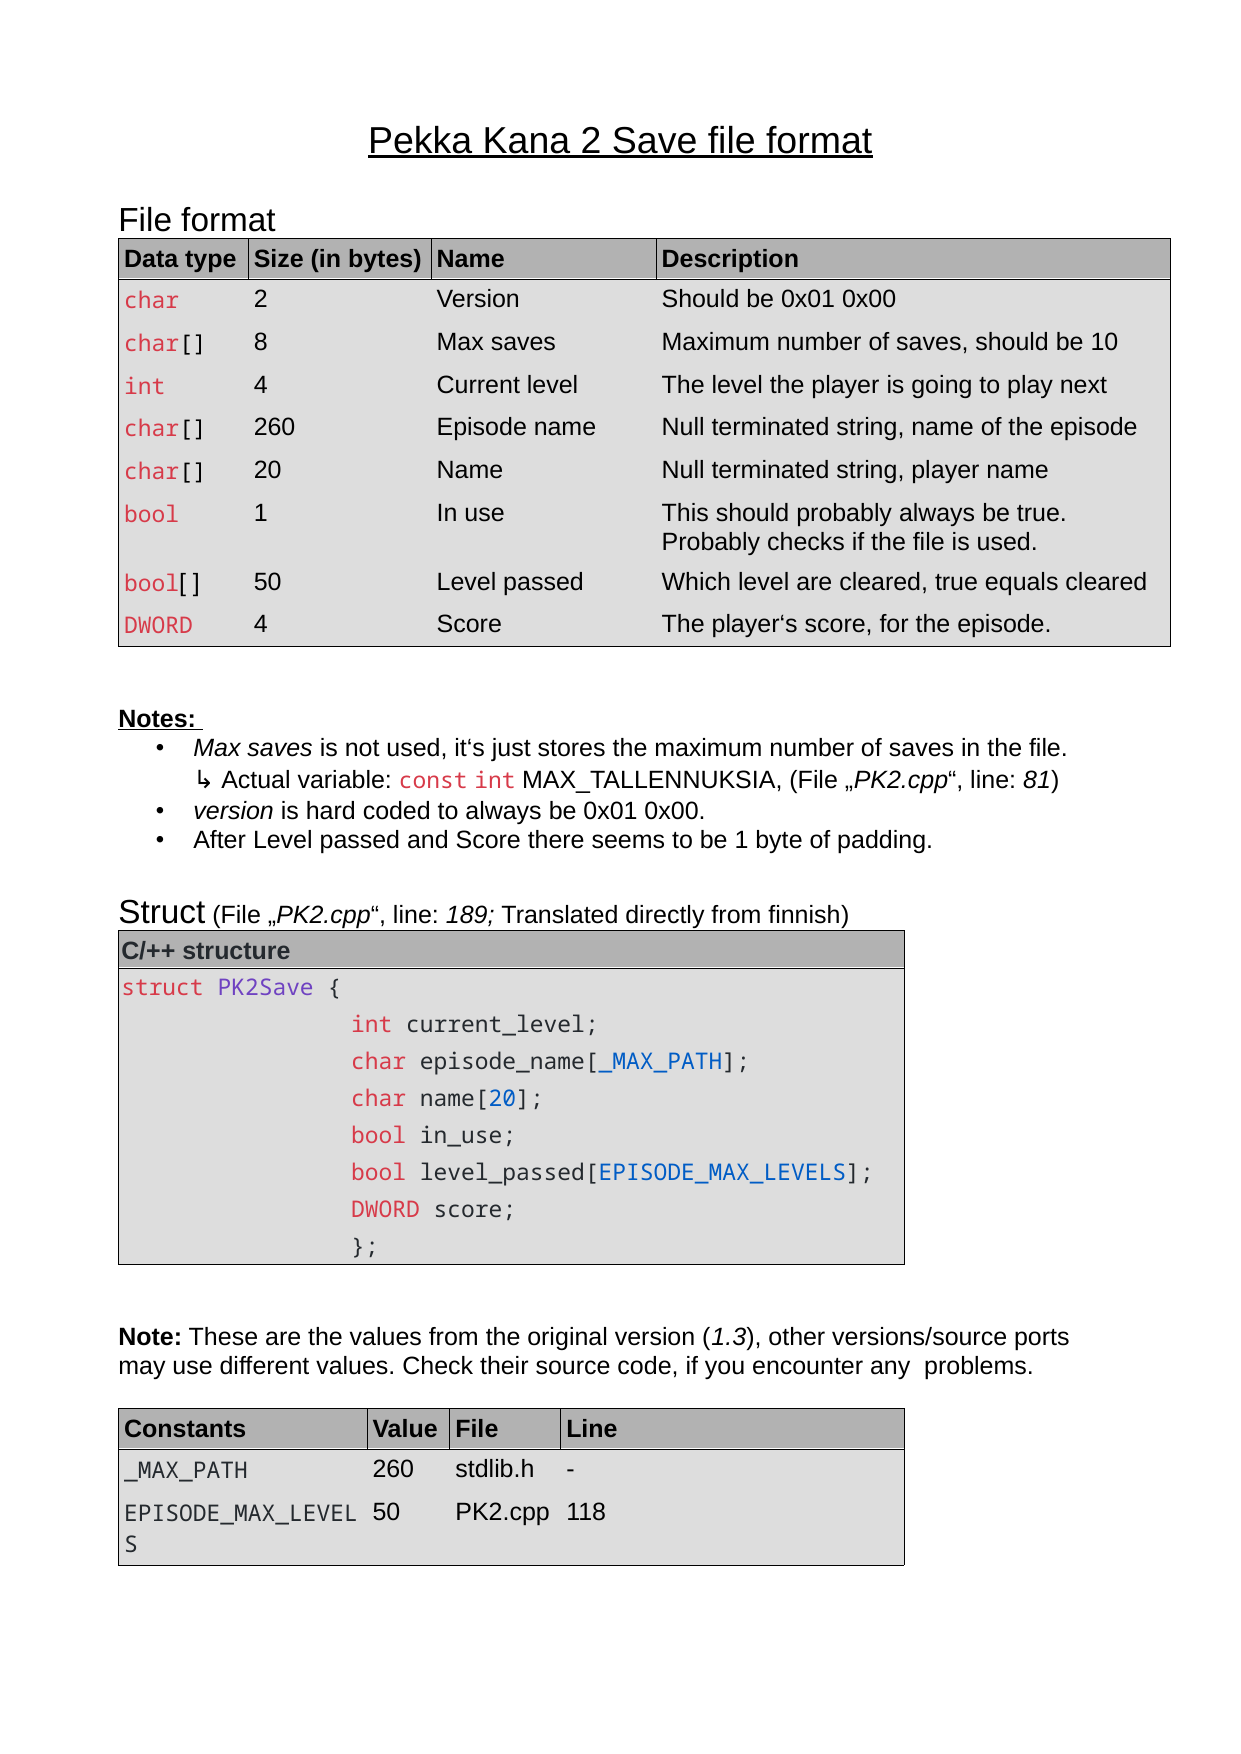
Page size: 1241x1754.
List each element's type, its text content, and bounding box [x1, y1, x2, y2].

table_cell char [119, 280, 248, 321]
table_cell DWORD score; [348, 1190, 904, 1227]
table_cell 8 [248, 321, 431, 364]
table_cell Current level [431, 364, 656, 407]
table_cell Level passed [431, 561, 656, 604]
table_cell Max saves [431, 321, 656, 364]
table_cell In use [431, 492, 656, 561]
table_cell 20 [248, 449, 431, 492]
table_cell Null terminated string, player name [656, 449, 1170, 492]
table_cell Should be 0x01 0x00 [656, 280, 1170, 321]
table_cell }; [348, 1227, 904, 1264]
table_header C/++ structure [119, 931, 348, 967]
table_cell Which level are cleared, true equals cleared [656, 561, 1170, 604]
table_cell The level the player is going to play next [656, 364, 1170, 407]
table_cell PK2.cpp [449, 1491, 560, 1565]
table_cell 260 [367, 1450, 449, 1491]
list version is hard coded to always be 0x01 0x00. [156, 796, 1122, 824]
table_cell [119, 1042, 348, 1079]
table_cell char episode_name[_MAX_PATH]; [348, 1042, 904, 1079]
table_cell [119, 1190, 348, 1227]
table_cell Name [431, 449, 656, 492]
table_cell [348, 969, 904, 1005]
table_cell 50 [248, 561, 431, 604]
table_cell int current_level; [348, 1005, 904, 1042]
table_cell char[] [119, 449, 248, 492]
text Note: These are the values from the original version (1.3), other versions/source ports may use different values. Check their source code, if you encounter any problems. [118, 1322, 1122, 1379]
table_cell 4 [248, 364, 431, 407]
table_cell [119, 1005, 348, 1042]
table_cell [119, 1079, 348, 1116]
table_cell char name[20]; [348, 1079, 904, 1116]
table_cell 118 [560, 1491, 904, 1565]
text File format [118, 200, 1122, 238]
list After Level passed and Score there seems to be 1 byte of padding. [156, 824, 1122, 853]
table_cell Score [431, 604, 656, 646]
table_header Name [432, 239, 656, 278]
table_cell char[] [119, 321, 248, 364]
table_header File [450, 1409, 560, 1448]
table_cell 2 [248, 280, 431, 321]
text Struct (File „PK2.cpp“, line: 189; Translated directly from finnish) [118, 892, 1122, 930]
table_cell The player‘s score, for the episode. [656, 604, 1170, 646]
table_header Value [368, 1409, 449, 1448]
table_cell [119, 1116, 348, 1153]
table_cell 260 [248, 407, 431, 449]
table_cell _MAX_PATH [119, 1450, 367, 1491]
table_header Line [561, 1409, 904, 1448]
table_cell Null terminated string, name of the episode [656, 407, 1170, 449]
table_header Data type [119, 239, 248, 278]
table_cell [119, 1153, 348, 1190]
table_cell char[] [119, 407, 248, 449]
table_cell - [560, 1450, 904, 1491]
table_cell bool level_passed[EPISODE_MAX_LEVELS]; [348, 1153, 904, 1190]
list Max saves is not used, it‘s just stores the maximum number of saves in the file. [156, 733, 1122, 762]
table_cell This should probably always be true. Probably checks if the file is used. [656, 492, 1170, 561]
table_cell struct PK2Save { [119, 969, 348, 1005]
table_cell DWORD [119, 604, 248, 646]
table_cell int [119, 364, 248, 407]
table_cell Version [431, 280, 656, 321]
table_cell Episode name [431, 407, 656, 449]
text Pekka Kana 2 Save file format [118, 118, 1122, 161]
table_header Size (in bytes) [249, 239, 431, 278]
table_header Description [657, 239, 1170, 278]
table_cell bool [119, 492, 248, 561]
table_cell 4 [248, 604, 431, 646]
table_cell [119, 1227, 348, 1264]
table_cell bool in_use; [348, 1116, 904, 1153]
table_cell EPISODE_MAX_LEVELS [119, 1491, 367, 1565]
list ↳ Actual variable: const int MAX_TALLENNUKSIA, (File „PK2.cpp“, line: 81) [156, 762, 1122, 796]
table_cell Maximum number of saves, should be 10 [656, 321, 1170, 364]
table_cell 1 [248, 492, 431, 561]
table_cell stdlib.h [449, 1450, 560, 1491]
table_cell bool[ ] [119, 561, 248, 604]
table_cell 50 [367, 1491, 449, 1565]
table_header [348, 931, 904, 967]
text Notes: [118, 704, 1122, 733]
table_header Constants [119, 1409, 367, 1448]
